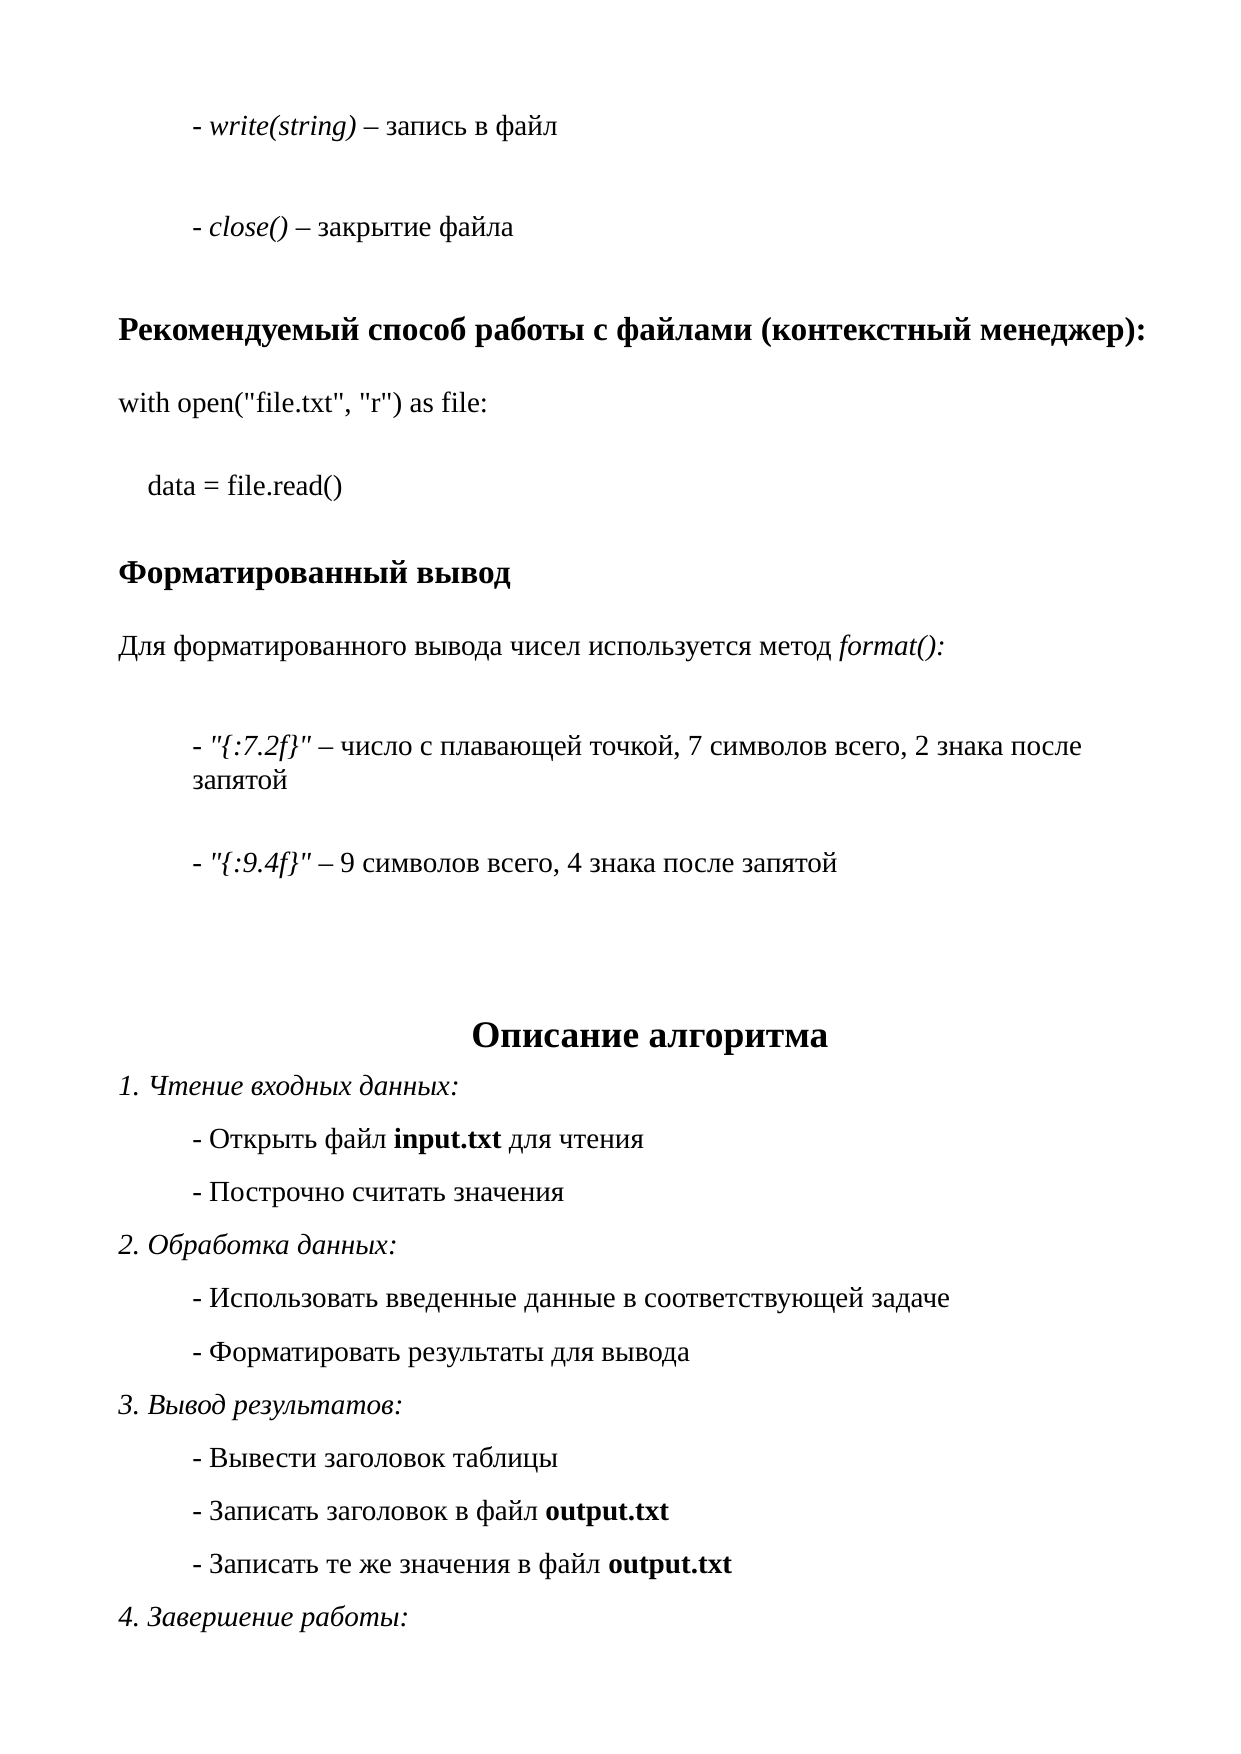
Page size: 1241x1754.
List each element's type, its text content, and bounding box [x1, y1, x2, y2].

text - close() – закрытие файла [118, 209, 1181, 242]
subtitle Форматированный вывод [118, 552, 1181, 590]
subtitle Рекомендуемый способ работы с файлами (контекстный менеджер): [118, 309, 1181, 347]
text Для форматированного вывода чисел используется метод format(): [118, 628, 1181, 661]
text - "{:9.4f}" – 9 символов всего, 4 знака после запятой [118, 845, 1181, 879]
text - Записать те же значения в файл output.txt [118, 1546, 1181, 1580]
text - Вывести заголовок таблицы [118, 1440, 1181, 1473]
text - Использовать введенные данные в соответствующей задаче [118, 1281, 1181, 1314]
text - "{:7.2f}" – число с плавающей точкой, 7 символов всего, 2 знака после запятой [192, 728, 1181, 795]
text - write(string) – запись в файл [118, 108, 1181, 142]
text 3. Вывод результатов: [118, 1387, 1181, 1420]
text - Записать заголовок в файл output.txt [118, 1493, 1181, 1527]
text with open("file.txt", "r") as file: [118, 385, 1181, 418]
subtitle Описание алгоритма [118, 1012, 1181, 1056]
text data = file.read() [118, 468, 1181, 502]
text 1. Чтение входных данных: [118, 1068, 1181, 1102]
text 2. Обработка данных: [118, 1227, 1181, 1261]
text - Построчно считать значения [118, 1174, 1181, 1208]
text 4. Завершение работы: [118, 1599, 1181, 1633]
text - Форматировать результаты для вывода [118, 1334, 1181, 1367]
text - Открыть файл input.txt для чтения [118, 1121, 1181, 1155]
